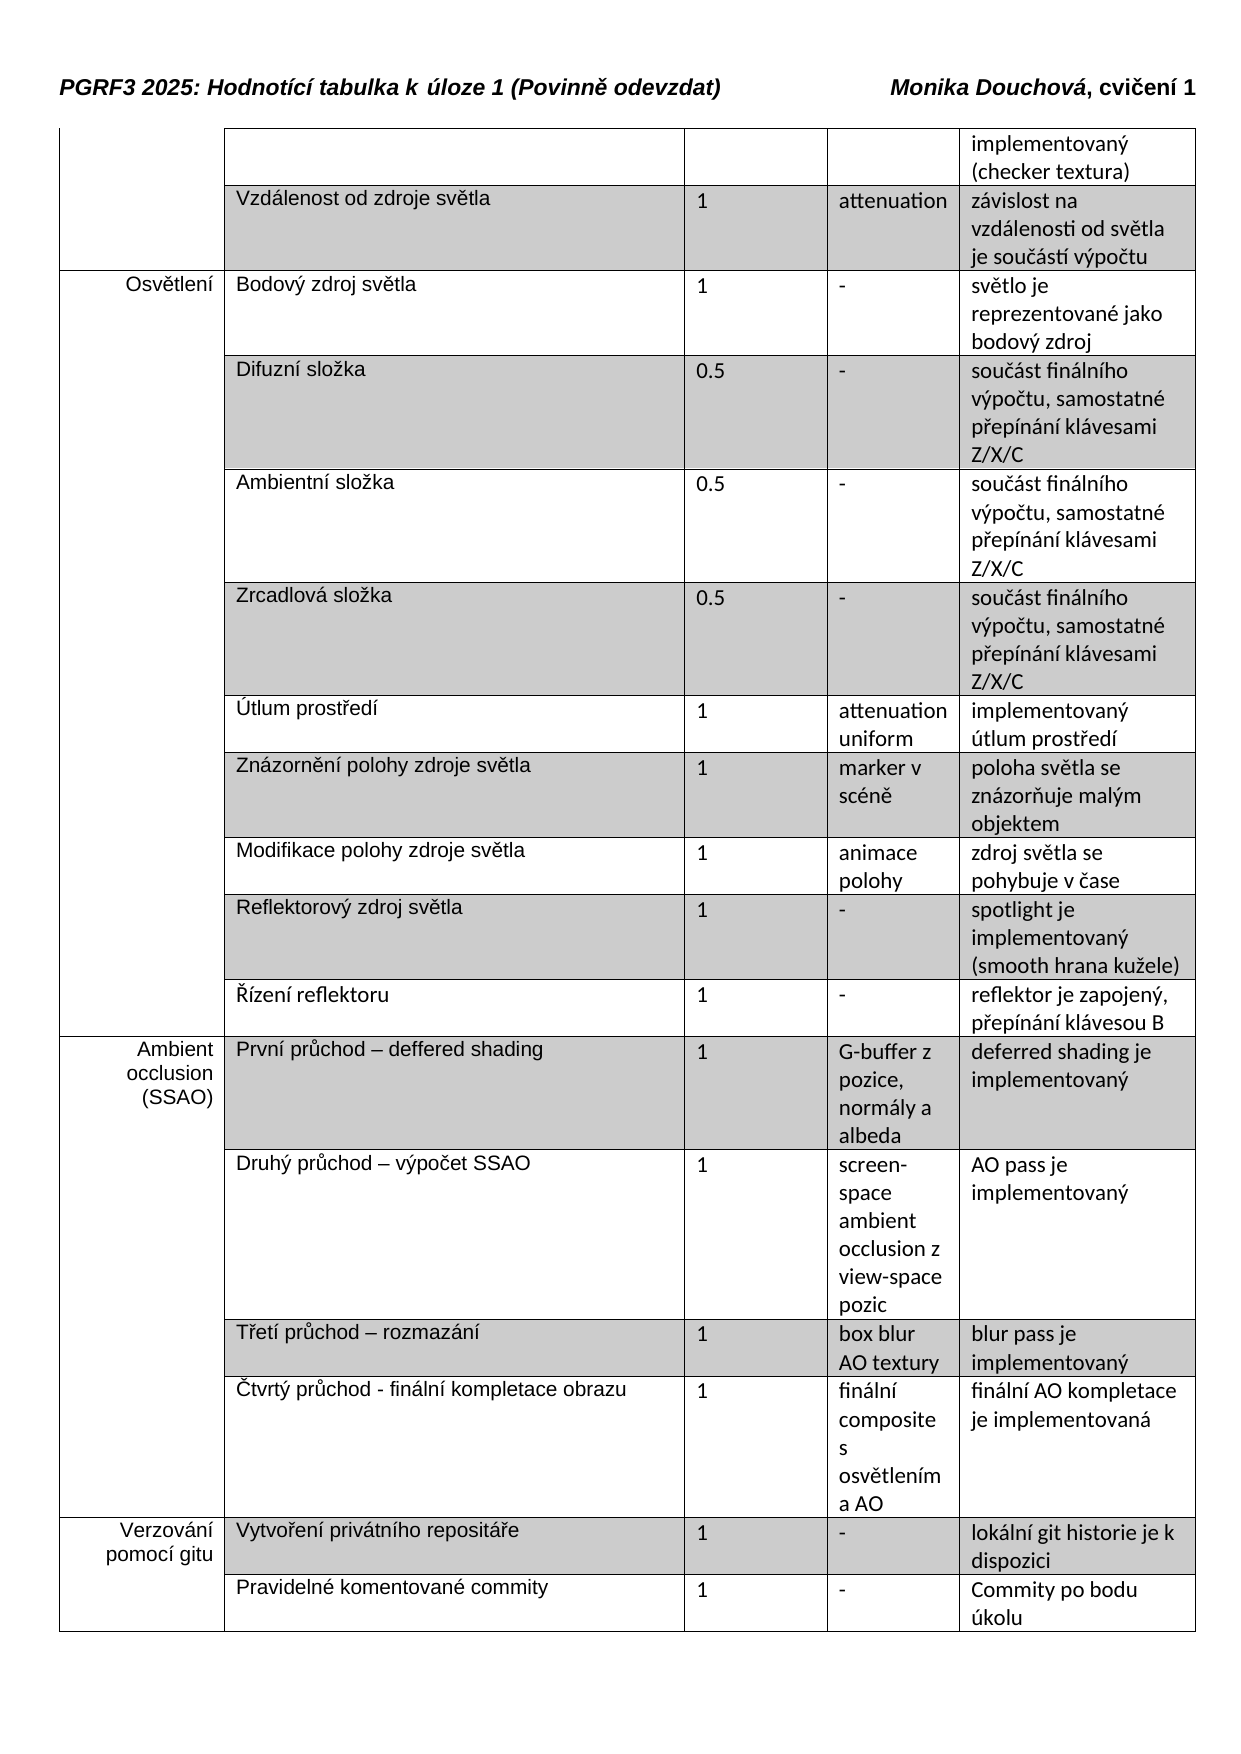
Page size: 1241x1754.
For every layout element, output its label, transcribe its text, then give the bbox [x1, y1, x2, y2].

table_cell Ambient occlusion (SSAO) [60, 1037, 224, 1517]
table_cell 1 [685, 1518, 827, 1574]
table_cell Reflektorový zdroj světla [225, 895, 684, 979]
table_cell Třetí průchod – rozmazání [225, 1320, 684, 1376]
table_cell deferred shading je implementovaný [960, 1037, 1195, 1149]
table_cell Druhý průchod – výpočet SSAO [225, 1150, 684, 1318]
table_cell 1 [685, 1575, 827, 1631]
table_cell - [828, 356, 959, 468]
table_cell Vzdálenost od zdroje světla [225, 186, 684, 270]
table_cell finální AO kompletace je implementovaná [960, 1377, 1195, 1517]
table_cell spotlight je implementovaný (smooth hrana kužele) [960, 895, 1195, 979]
table_cell 1 [685, 1037, 827, 1149]
table_cell [225, 129, 684, 185]
table_cell 1 [685, 895, 827, 979]
table_cell Řízení reflektoru [225, 980, 684, 1036]
table_cell attenuation uniform [828, 696, 959, 752]
table_cell poloha světla se znázorňuje malým objektem [960, 753, 1195, 837]
table_cell 1 [685, 1377, 827, 1517]
table_cell součást finálního výpočtu, samostatné přepínání klávesami Z/X/C [960, 583, 1195, 695]
table_cell světlo je reprezentované jako bodový zdroj [960, 271, 1195, 355]
table_cell 1 [685, 1320, 827, 1376]
table_cell První průchod – deffered shading [225, 1037, 684, 1149]
table_cell lokální git historie je k dispozici [960, 1518, 1195, 1574]
table_cell reflektor je zapojený, přepínání klávesou B [960, 980, 1195, 1036]
table_cell Pravidelné komentované commity [225, 1575, 684, 1631]
table_cell G-buffer z pozice, normály a albeda [828, 1037, 959, 1149]
table_cell 1 [685, 753, 827, 837]
table_cell screen-space ambient occlusion z view-space pozic [828, 1150, 959, 1318]
table_cell Osvětlení [60, 271, 224, 1036]
table_cell Bodový zdroj světla [225, 271, 684, 355]
table_cell 0.5 [685, 470, 827, 582]
table_cell marker v scéně [828, 753, 959, 837]
table_cell blur pass je implementovaný [960, 1320, 1195, 1376]
table_cell Útlum prostředí [225, 696, 684, 752]
table_cell Ambientní složka [225, 470, 684, 582]
table_cell animace polohy [828, 838, 959, 894]
table_cell Znázornění polohy zdroje světla [225, 753, 684, 837]
table_cell 0.5 [685, 356, 827, 468]
table_cell finální composite s osvětlením a AO [828, 1377, 959, 1517]
table_cell Verzování pomocí gitu [60, 1518, 224, 1631]
table_cell Difuzní složka [225, 356, 684, 468]
table_cell [685, 129, 827, 185]
table_cell 1 [685, 186, 827, 270]
table_cell implementovaný (checker textura) [960, 129, 1195, 185]
table_cell - [828, 1575, 959, 1631]
table_cell - [828, 129, 959, 185]
table_cell - [828, 470, 959, 582]
table_cell box blur AO textury [828, 1320, 959, 1376]
table_cell Commity po bodu úkolu [960, 1575, 1195, 1631]
table_cell závislost na vzdálenosti od světla je součástí výpočtu [960, 186, 1195, 270]
table_cell AO pass je implementovaný [960, 1150, 1195, 1318]
table_cell zdroj světla se pohybuje v čase [960, 838, 1195, 894]
table_cell 1 [685, 980, 827, 1036]
table_cell Čtvrtý průchod - finální kompletace obrazu [225, 1377, 684, 1517]
table_cell 1 [685, 1150, 827, 1318]
table_cell - [828, 583, 959, 695]
table_cell - [828, 1518, 959, 1574]
table_cell součást finálního výpočtu, samostatné přepínání klávesami Z/X/C [960, 470, 1195, 582]
table_cell - [828, 980, 959, 1036]
table_cell implementovaný útlum prostředí [960, 696, 1195, 752]
table_cell 1 [685, 271, 827, 355]
table_cell součást finálního výpočtu, samostatné přepínání klávesami Z/X/C [960, 356, 1195, 468]
table_cell Modifikace polohy zdroje světla [225, 838, 684, 894]
table_cell Zrcadlová složka [225, 583, 684, 695]
table_cell 1 [685, 838, 827, 894]
table_cell - [828, 895, 959, 979]
table_cell 1 [685, 696, 827, 752]
table_cell - [828, 271, 959, 355]
table_cell attenuation [828, 186, 959, 270]
table_cell Vytvoření privátního repositáře [225, 1518, 684, 1574]
table_cell 0.5 [685, 583, 827, 695]
